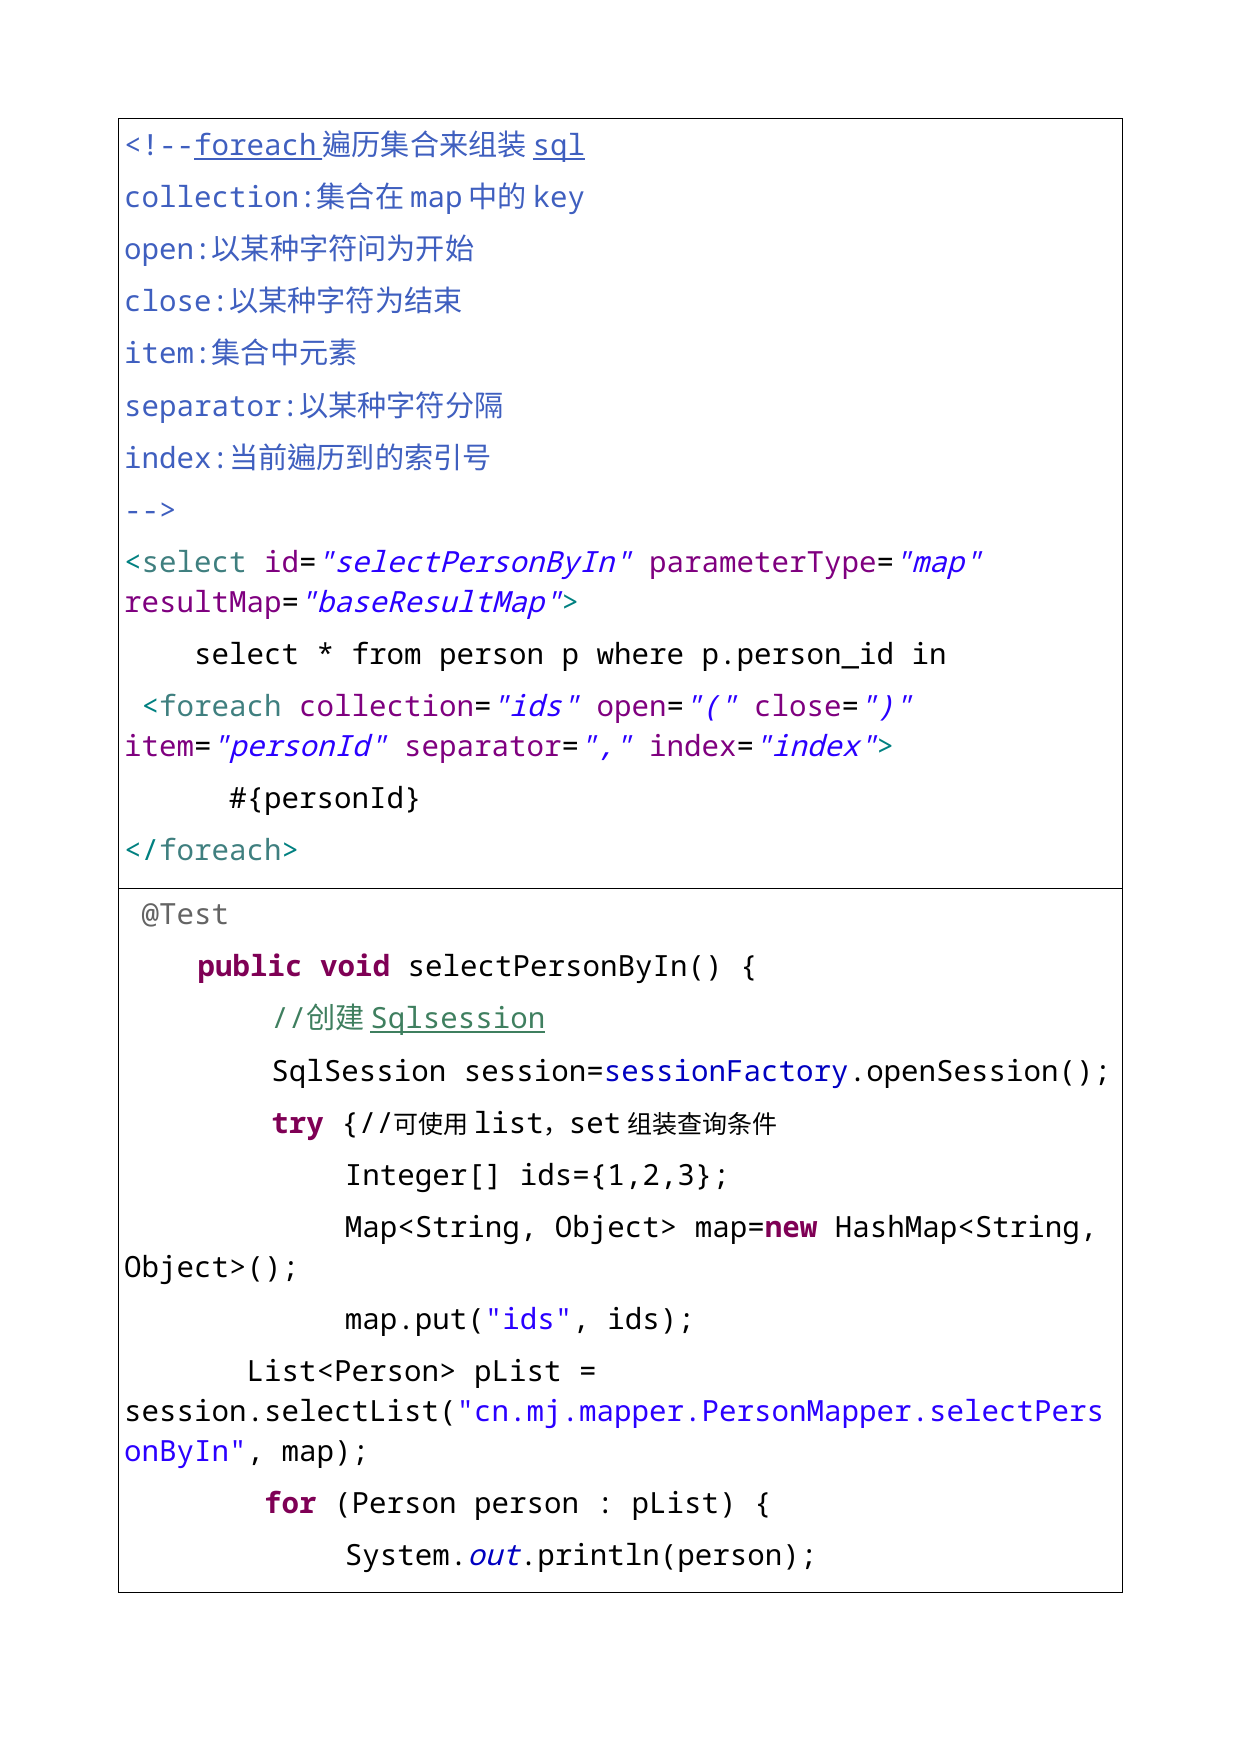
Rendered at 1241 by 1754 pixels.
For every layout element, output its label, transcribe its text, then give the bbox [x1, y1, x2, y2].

table_header @Test public void selectPersonByIn() { //创建Sqlsession SqlSession session=sessionFactory.openSession(); try {//可使用list，set组装查询条件 Integer[] ids={1,2,3}; Map<String, Object> map=new HashMap<String, Object>(); map.put("ids", ids); List<Person> pList = session.selectList("cn.mj.mapper.PersonMapper.selectPersonByIn", map); for (Person person : pList) { System.out.println(person); [119, 889, 1122, 1592]
table_header <!--foreach遍历集合来组装sql collection:集合在map中的key open:以某种字符问为开始 close:以某种字符为结束 item:集合中元素 separator:以某种字符分隔 index:当前遍历到的索引号 --> <select id="selectPersonByIn" parameterType="map" resultMap="baseResultMap"> select * from person p where p.person_id in <foreach collection="ids" open="(" close=")" item="personId" separator="," index="index"> #{personId} </foreach> [119, 119, 1122, 887]
